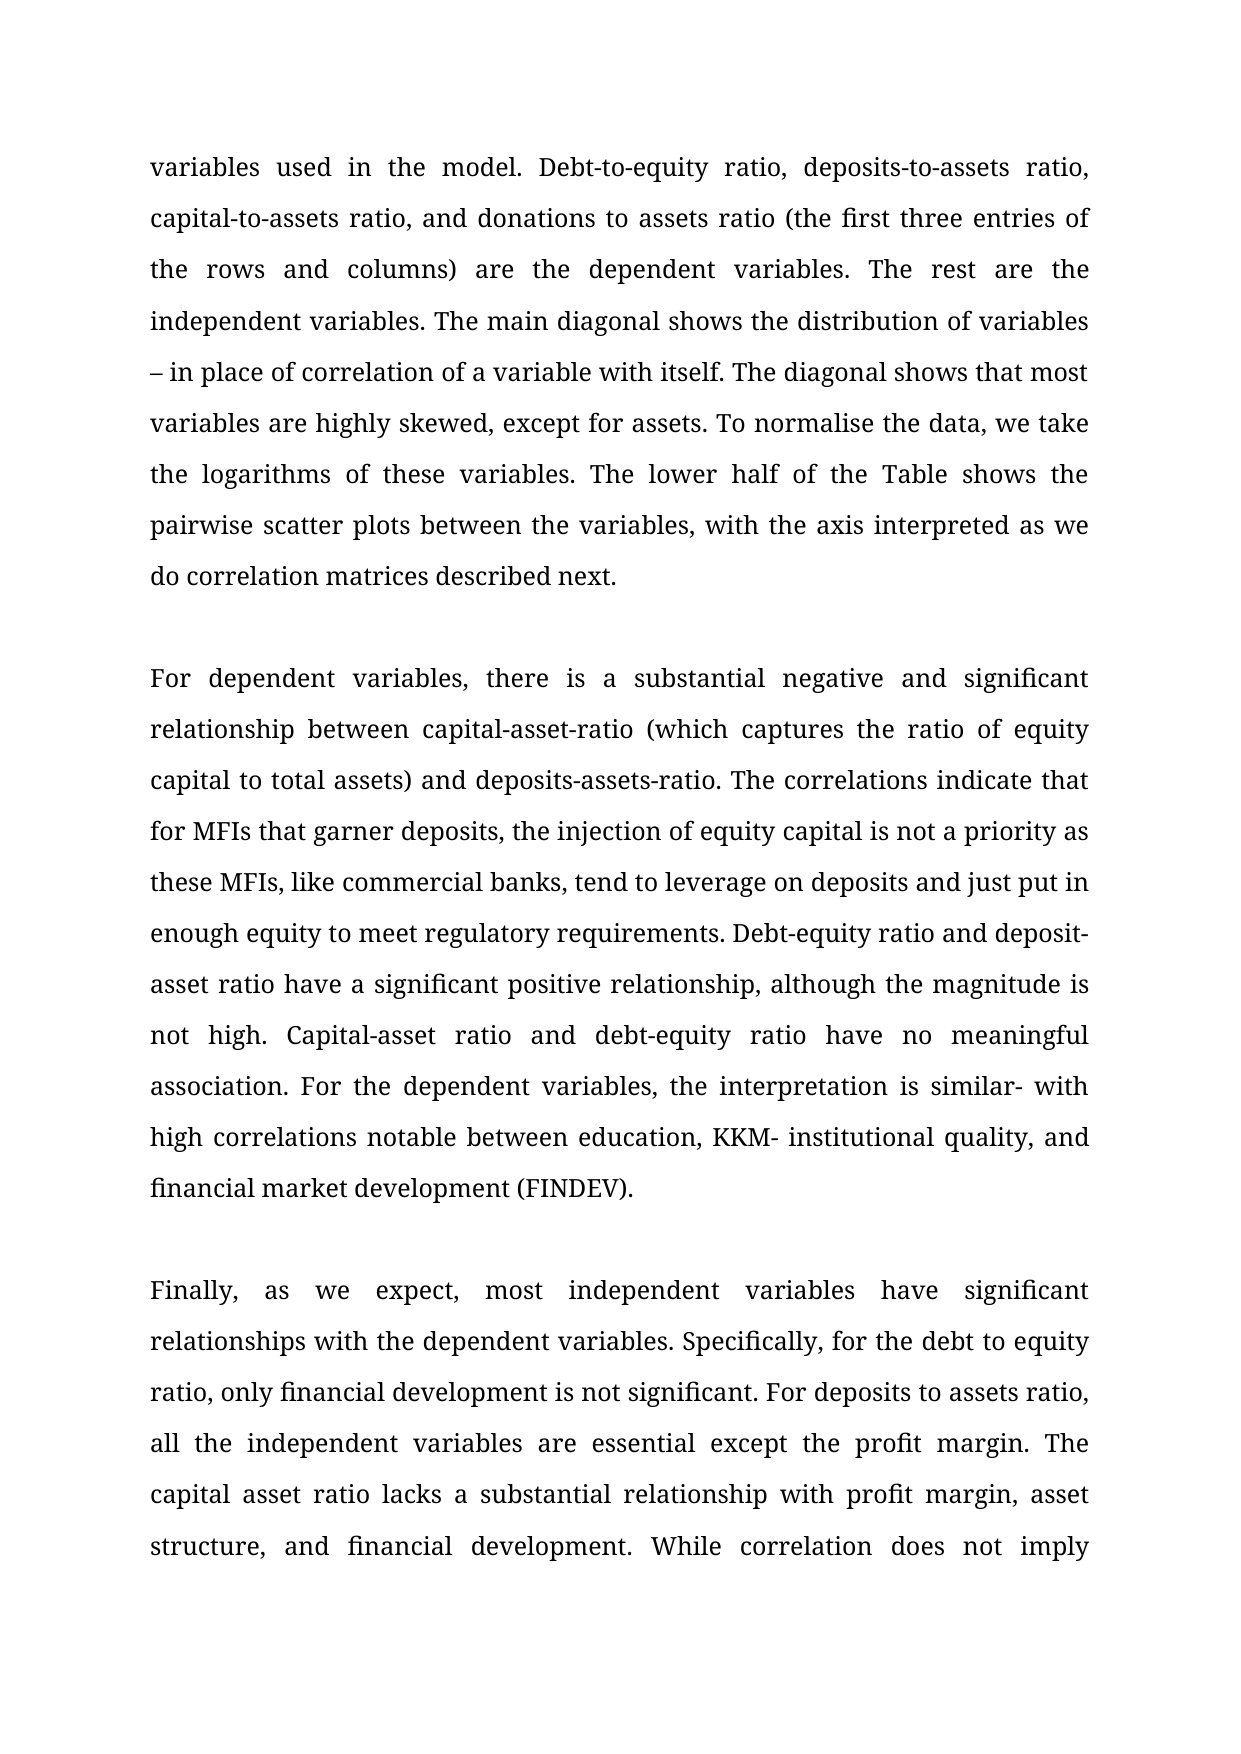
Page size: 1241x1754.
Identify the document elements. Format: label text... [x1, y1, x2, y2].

text For dependent variables, there is a substantial negative and significant relationship between capital-asset-ratio (which captures the ratio of equity capital to total assets) and deposits-assets-ratio. The correlations indicate that for MFIs that garner deposits, the injection of equity capital is not a priority as these MFIs, like commercial banks, tend to leverage on deposits and just put in enough equity to meet regulatory requirements. Debt-equity ratio and deposit-asset ratio have a significant positive relationship, although the magnitude is not high. Capital-asset ratio and debt-equity ratio have no meaningful association. For the dependent variables, the interpretation is similar- with high correlations notable between education, KKM- institutional quality, and financial market development (FINDEV). [150, 660, 1090, 1205]
text variables used in the model. Debt-to-equity ratio, deposits-to-assets ratio, capital-to-assets ratio, and donations to assets ratio (the first three entries of the rows and columns) are the dependent variables. The rest are the independent variables. The main diagonal shows the distribution of variables – in place of correlation of a variable with itself. The diagonal shows that most variables are highly skewed, except for assets. To normalise the data, we take the logarithms of these variables. The lower half of the Table shows the pairwise scatter plots between the variables, with the axis interpreted as we do correlation matrices described next. [150, 150, 1090, 592]
text Finally, as we expect, most independent variables have significant relationships with the dependent variables. Specifically, for the debt to equity ratio, only financial development is not significant. For deposits to assets ratio, all the independent variables are essential except the profit margin. The capital asset ratio lacks a substantial relationship with profit margin, asset structure, and financial development. While correlation does not imply [150, 1273, 1090, 1562]
